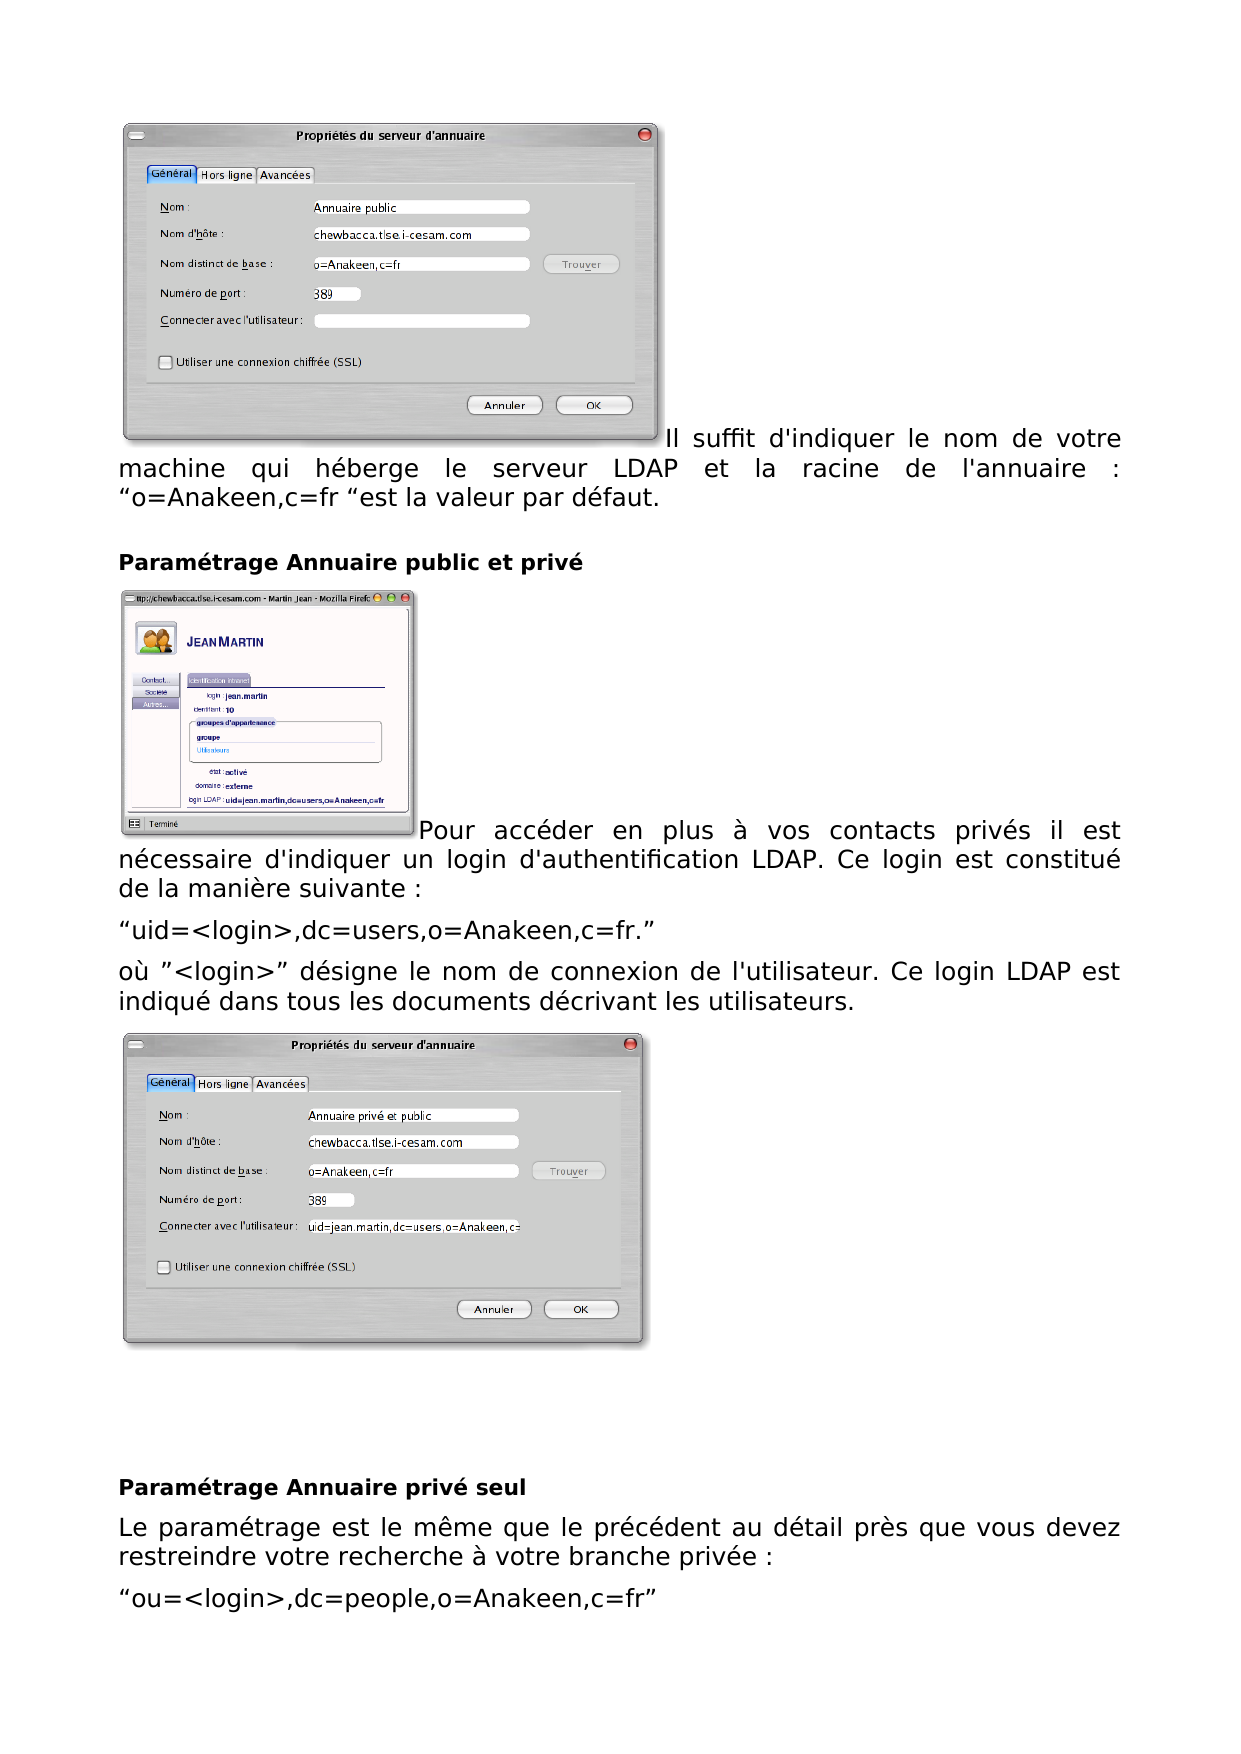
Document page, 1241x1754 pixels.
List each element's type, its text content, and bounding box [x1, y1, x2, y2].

picture [118, 118, 665, 448]
picture [118, 587, 419, 840]
text Pour accéder en plus à vos contacts privés il est nécessaire d'indiquer un login d'authentification LDAP. Ce login est constitué de la manière suivante : [118, 588, 1122, 903]
subtitle Paramétrage Annuaire privé seul [118, 1475, 1122, 1501]
subtitle Paramétrage Annuaire public et privé [118, 549, 1122, 575]
text où ”<login>” désigne le nom de connexion de l'utilisateur. Ce login LDAP est indiqué dans tous les documents décrivant les utilisateurs. [118, 958, 1122, 1016]
text Il suffit d'indiquer le nom de votre machine qui héberge le serveur LDAP et la racine de l'annuaire : “o=Anakeen,c=fr “est la valeur par défaut. [118, 118, 1122, 512]
text “uid=<login>,dc=users,o=Anakeen,c=fr.” [118, 916, 1122, 945]
picture [118, 1028, 651, 1351]
text “ou=<login>,dc=people,o=Anakeen,c=fr” [118, 1584, 1122, 1613]
text Le paramétrage est le même que le précédent au détail près que vous devez restreindre votre recherche à votre branche privée : [118, 1513, 1122, 1572]
